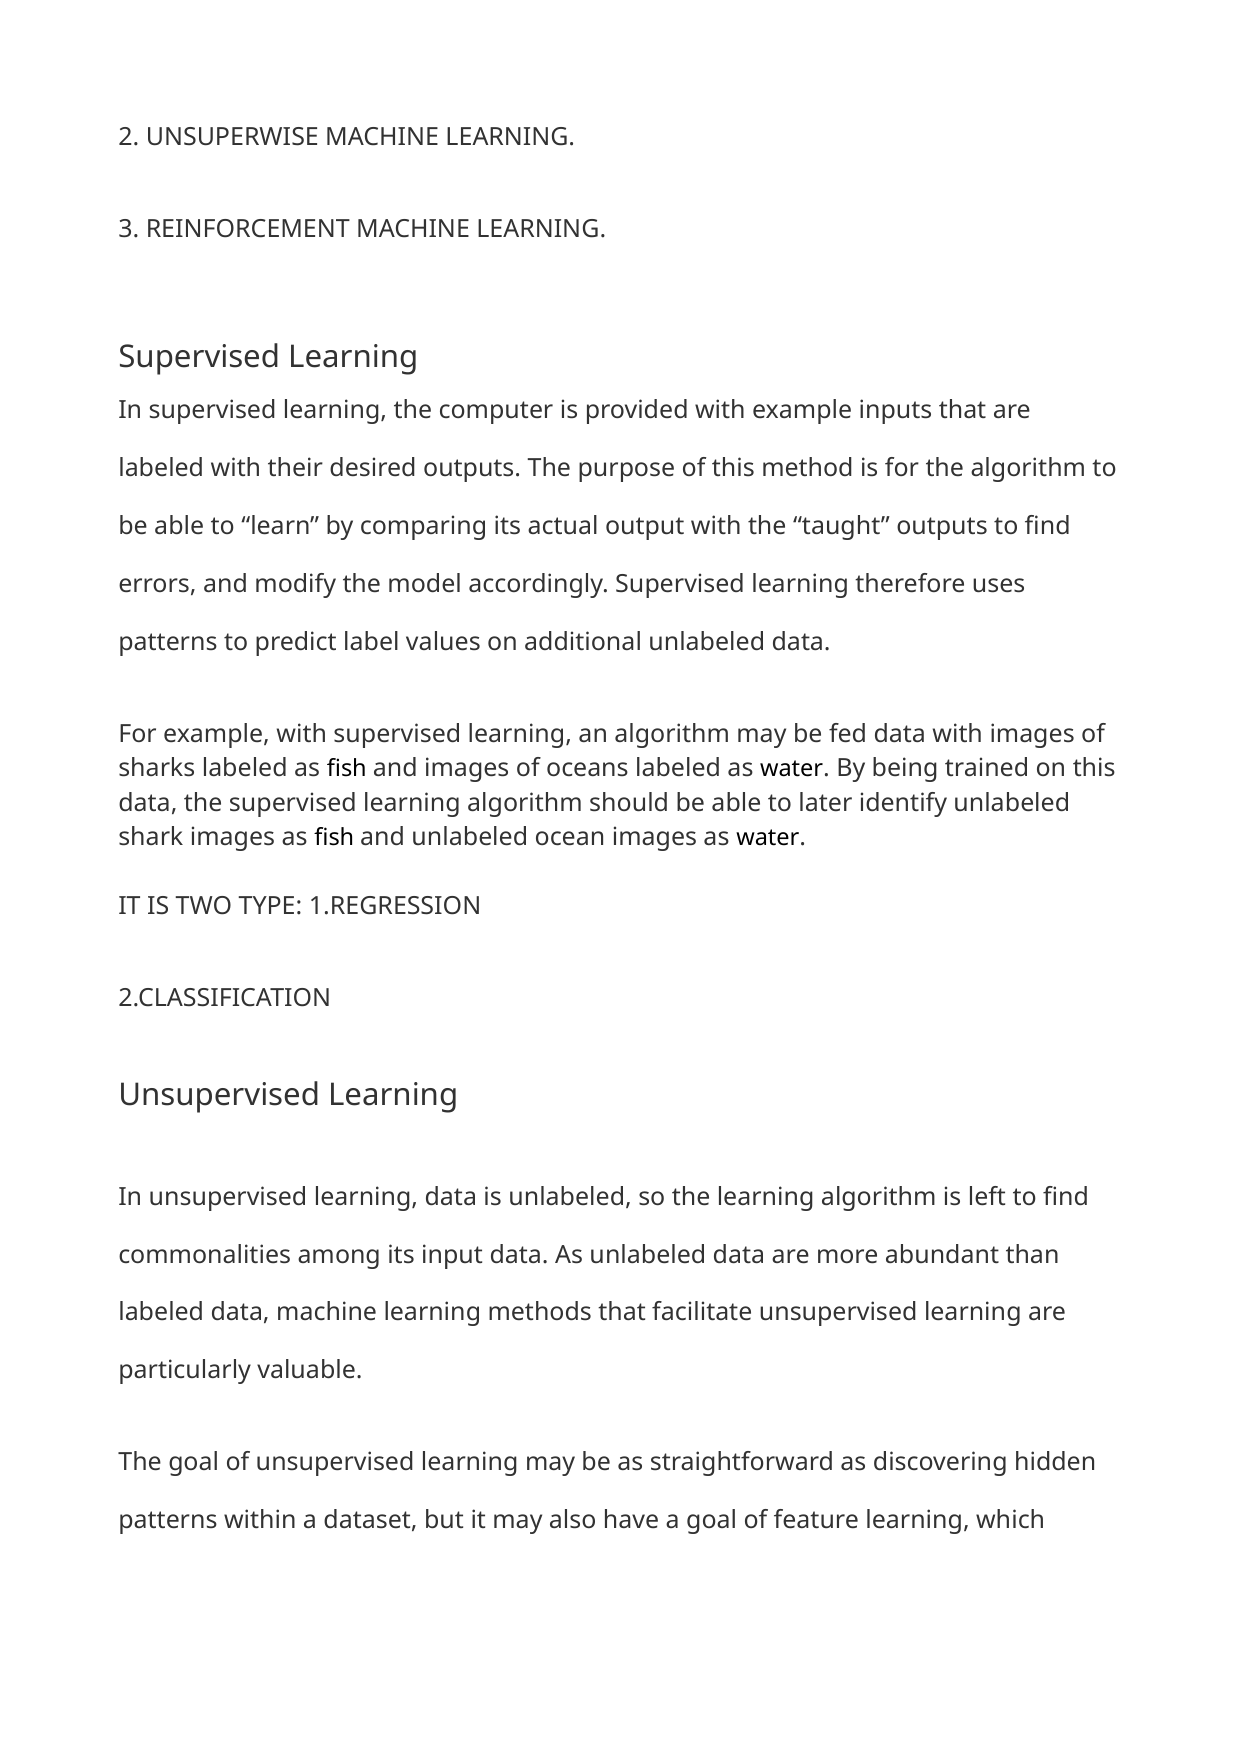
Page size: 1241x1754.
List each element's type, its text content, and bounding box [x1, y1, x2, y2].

text In unsupervised learning, data is unlabeled, so the learning algorithm is left to find commonalities among its input data. As unlabeled data are more abundant than labeled data, machine learning methods that facilitate unsupervised learning are particularly valuable. [118, 1178, 1122, 1386]
text IT IS TWO TYPE: 1.REGRESSION [118, 887, 1122, 921]
text The goal of unsupervised learning may be as straightforward as discovering hidden patterns within a dataset, but it may also have a goal of feature learning, which [118, 1444, 1122, 1536]
text 3. REINFORCEMENT MACHINE LEARNING. [118, 210, 1122, 244]
text 2.CLASSIFICATION [118, 979, 1122, 1013]
text In supervised learning, the computer is provided with example inputs that are labeled with their desired outputs. The purpose of this method is for the algorithm to be able to “learn” by comparing its actual output with the “taught” outputs to find errors, and modify the model accordingly. Supervised learning therefore uses patterns to predict label values on additional unlabeled data. [118, 392, 1122, 657]
text For example, with supervised learning, an algorithm may be fed data with images of sharks labeled as fish and images of oceans labeled as water. By being trained on this data, the supervised learning algorithm should be able to later identify unlabeled shark images as fish and unlabeled ocean images as water. [118, 715, 1122, 853]
text 2. UNSUPERWISE MACHINE LEARNING. [118, 118, 1122, 152]
text Unsupervised Learning [118, 1072, 1122, 1114]
subtitle Supervised Learning [118, 334, 1091, 376]
